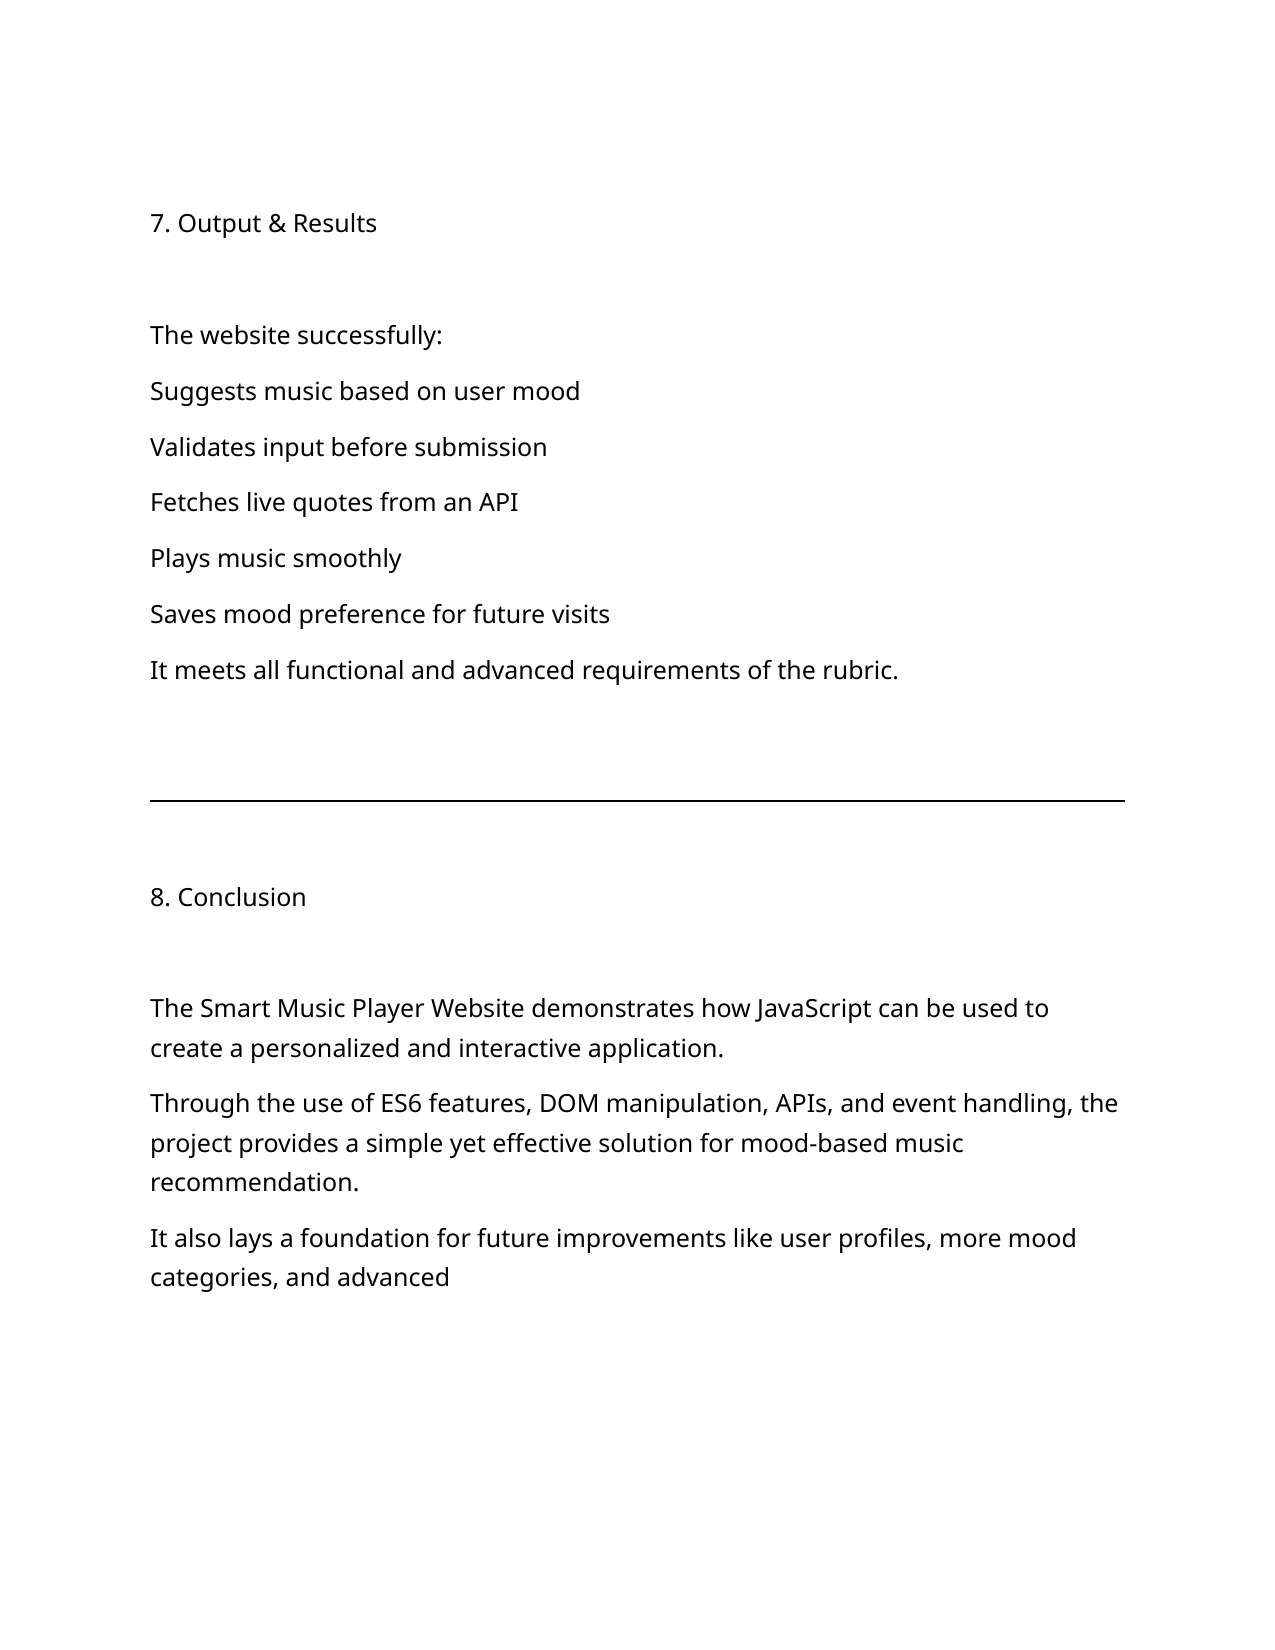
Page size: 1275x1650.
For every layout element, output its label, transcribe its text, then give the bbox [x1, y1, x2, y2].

text The website successfully: [150, 317, 1125, 352]
text 8. Conclusion [150, 879, 1125, 913]
text Validates input before submission [150, 429, 1125, 463]
text 7. Output & Results [150, 206, 1125, 240]
text Saves mood preference for future visits [150, 597, 1125, 631]
text Through the use of ES6 features, DOM manipulation, APIs, and event handling, the project provides a simple yet effective solution for mood-based music recommendation. [150, 1086, 1125, 1198]
text Fetches live quotes from an API [150, 485, 1125, 519]
text It meets all functional and advanced requirements of the rubric. [150, 652, 1125, 687]
text It also lays a foundation for future improvements like user profiles, more mood categories, and advanced [150, 1220, 1125, 1293]
text Suggests music based on user mood [150, 373, 1125, 407]
text The Smart Music Player Website demonstrates how JavaScript can be used to create a personalized and interactive application. [150, 991, 1125, 1064]
text Plays music smoothly [150, 541, 1125, 575]
